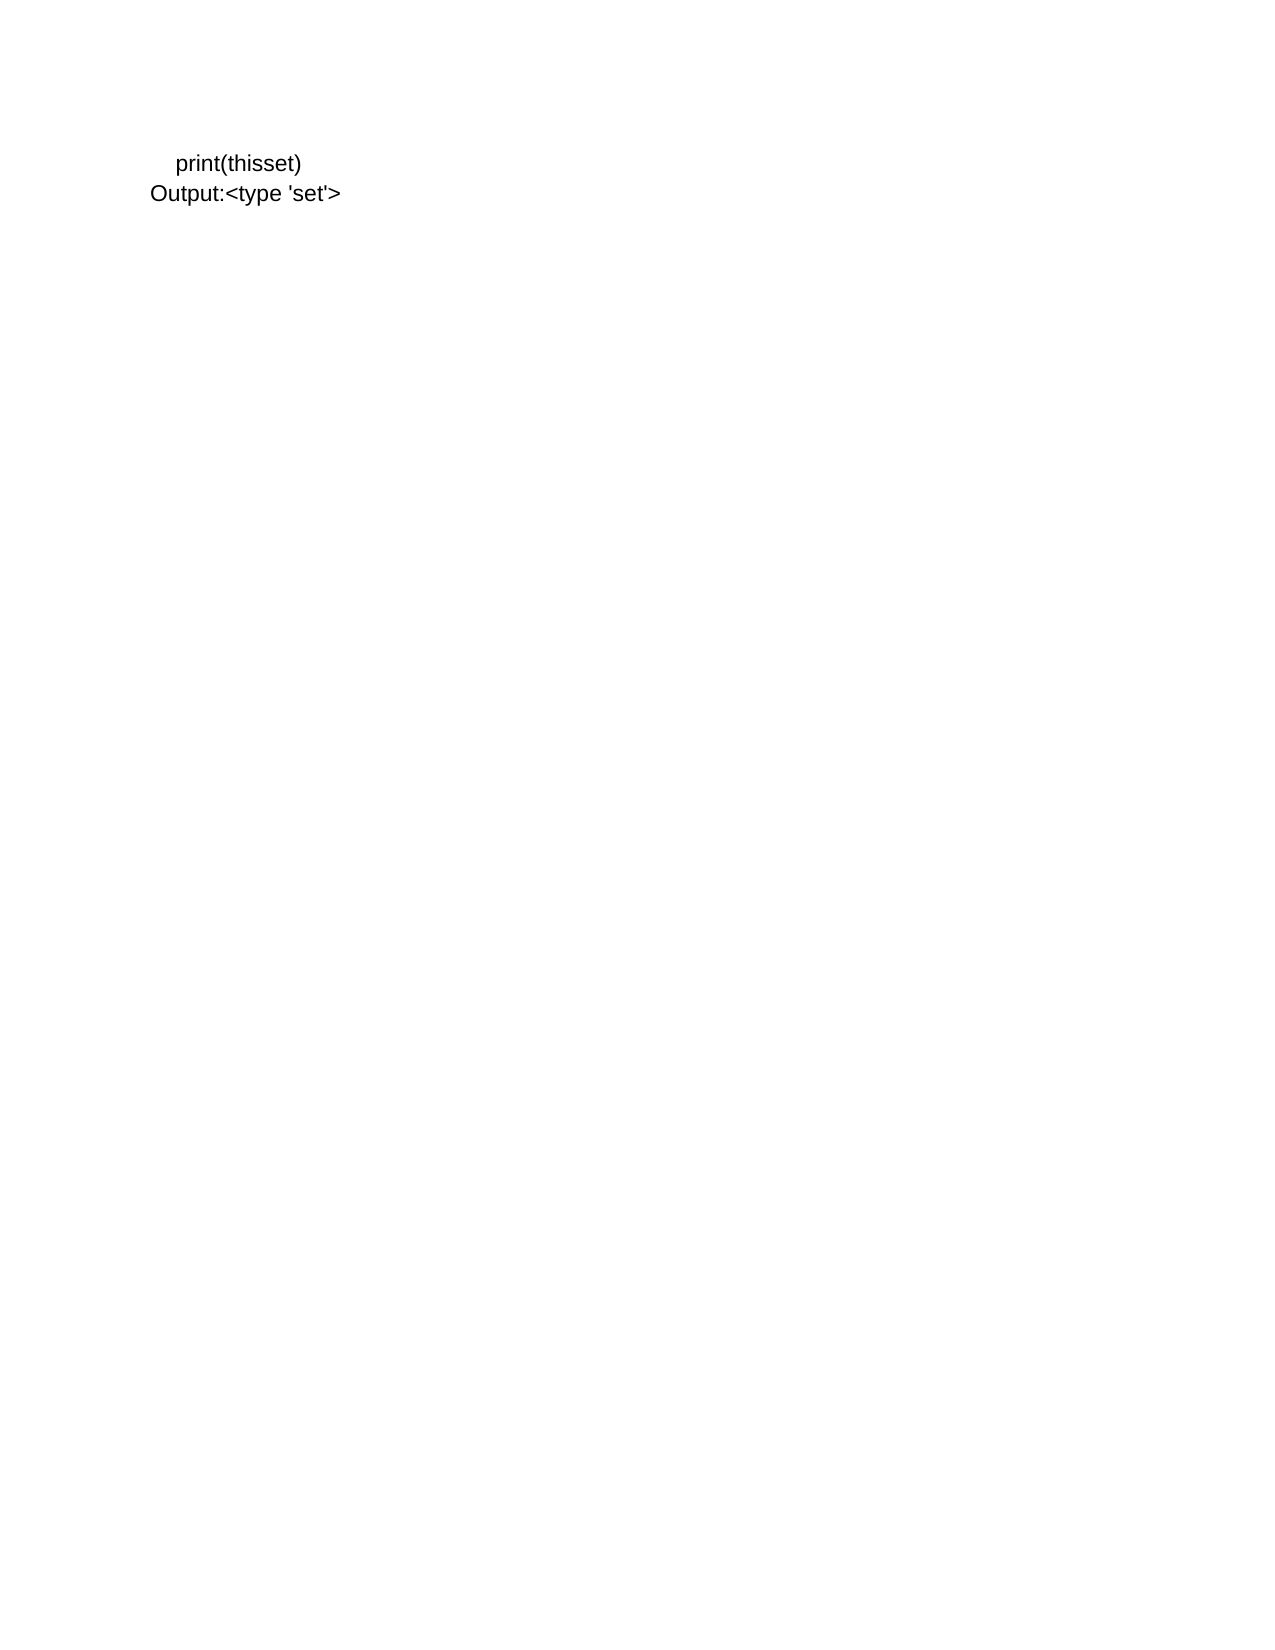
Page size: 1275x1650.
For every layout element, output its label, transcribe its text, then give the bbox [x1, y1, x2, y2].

text print(thisset) [150, 150, 1125, 176]
text Output:<type 'set'> [150, 180, 1125, 207]
